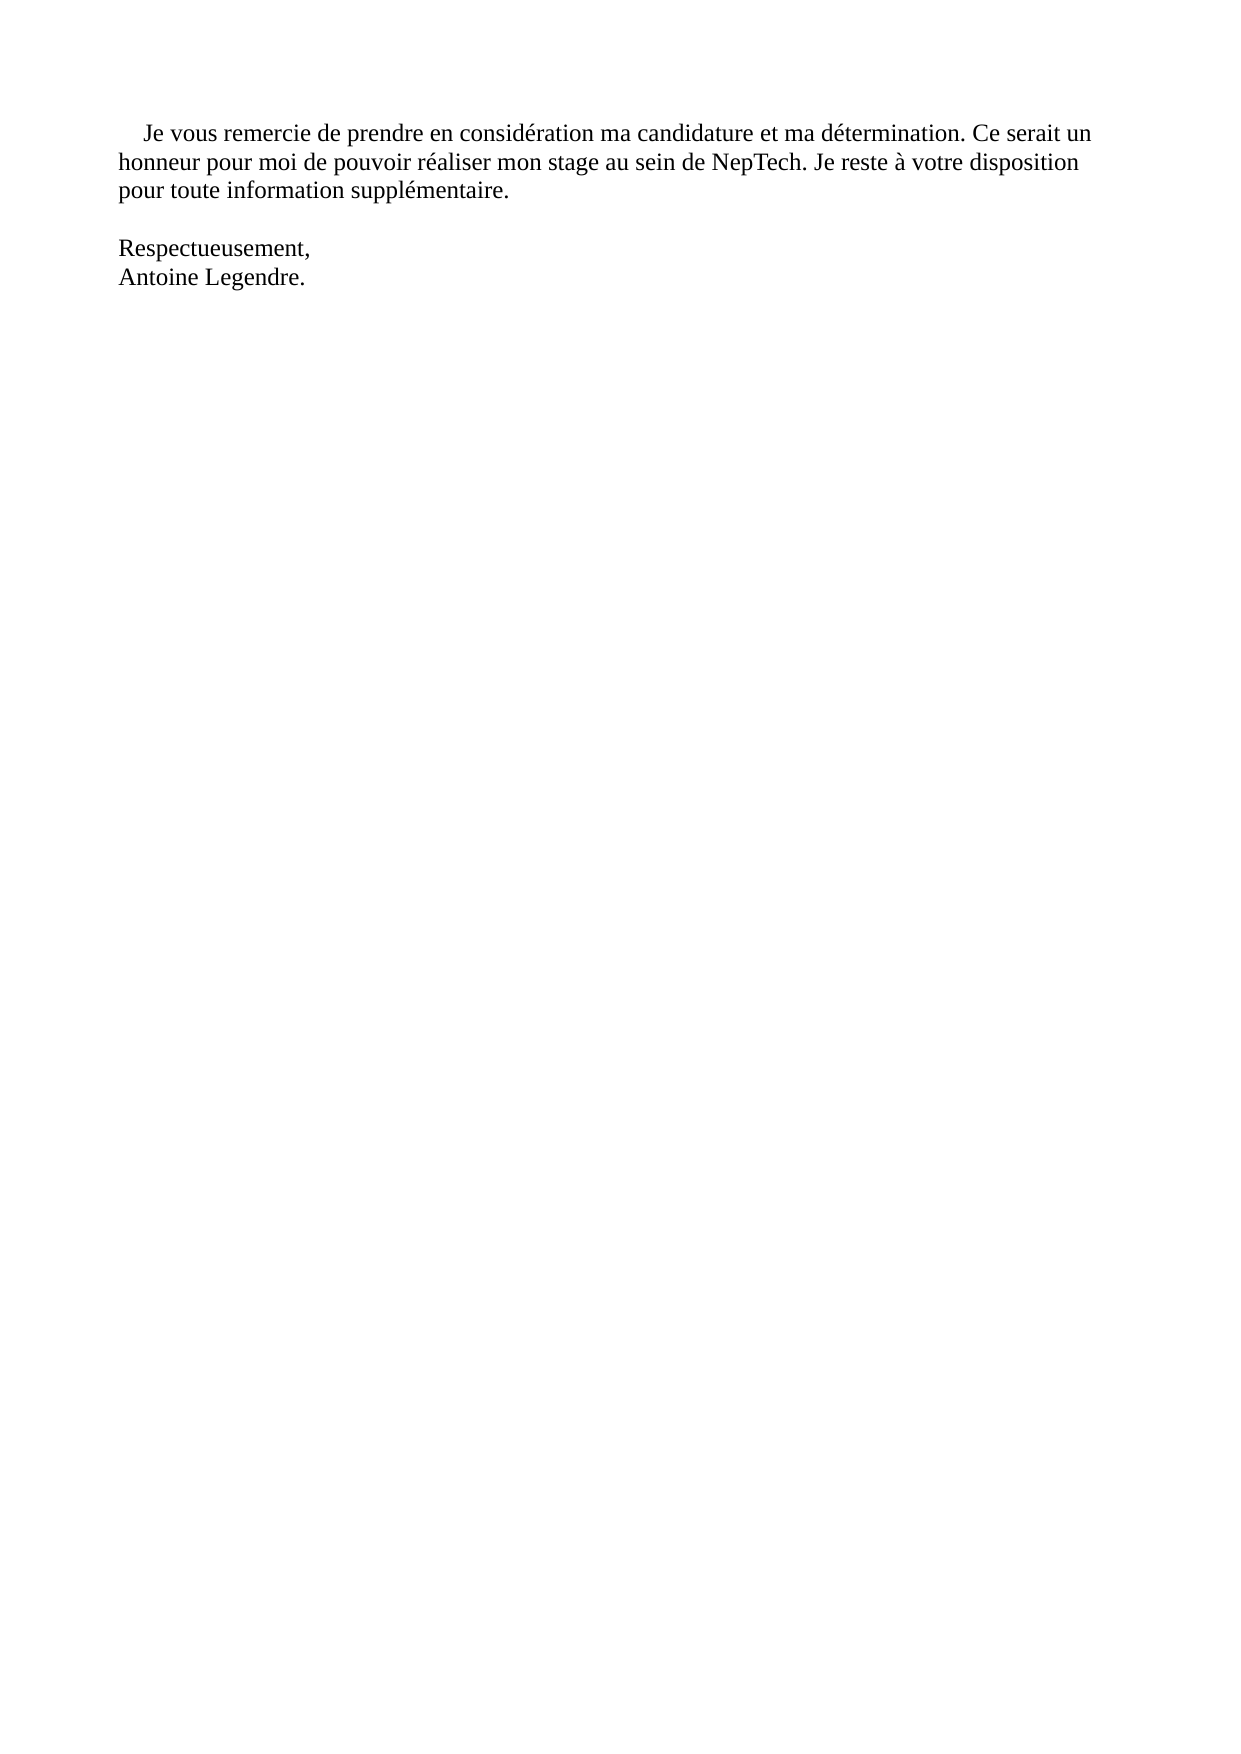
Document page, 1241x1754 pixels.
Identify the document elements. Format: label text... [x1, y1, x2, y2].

text honneur pour moi de pouvoir réaliser mon stage au sein de NepTech. Je reste à votre disposition pour toute information supplémentaire. [118, 147, 1122, 204]
text Antoine Legendre. [118, 262, 1122, 291]
text Je vous remercie de prendre en considération ma candidature et ma détermination. Ce serait un [118, 118, 1122, 147]
text Respectueusement, [118, 233, 1122, 262]
